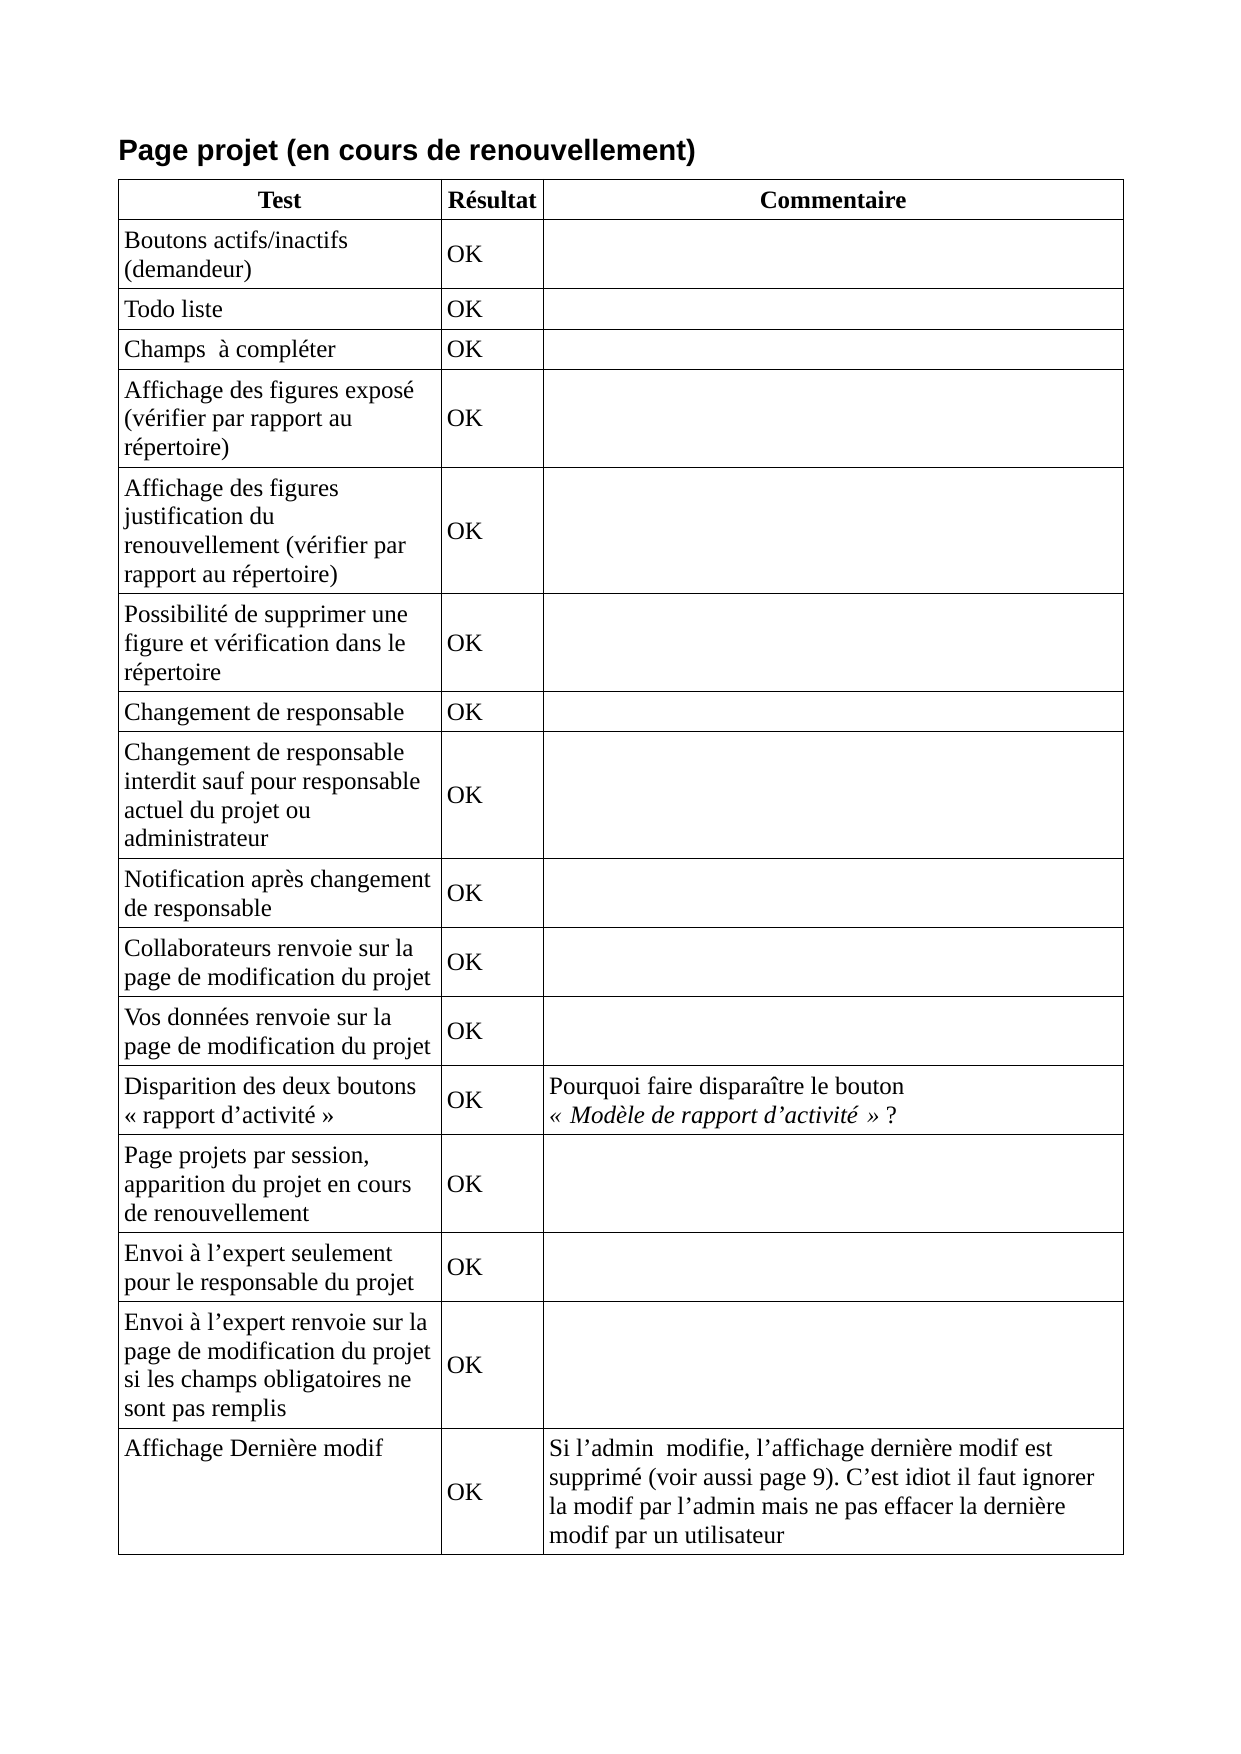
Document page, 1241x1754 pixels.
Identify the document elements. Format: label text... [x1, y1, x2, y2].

table_cell OK [442, 1233, 543, 1301]
table_cell [544, 692, 1123, 731]
table_cell [544, 1302, 1123, 1428]
table_cell Todo liste [119, 289, 441, 329]
table_cell OK [442, 692, 543, 731]
table_cell OK [442, 859, 543, 927]
table_cell [544, 594, 1123, 691]
table_cell OK [442, 330, 543, 369]
table_cell [544, 468, 1123, 593]
table_cell Affichage des figures justification du renouvellement (vérifier par rapport au répertoire) [119, 468, 441, 593]
table_cell OK [442, 928, 543, 996]
table_cell [544, 289, 1123, 329]
table_cell OK [442, 370, 543, 467]
table_cell [544, 859, 1123, 927]
table_cell Affichage Dernière modif [119, 1429, 441, 1554]
table_cell [544, 928, 1123, 996]
table_cell Page projets par session, apparition du projet en cours de renouvellement [119, 1135, 441, 1232]
table_cell OK [442, 1135, 543, 1232]
table_cell Possibilité de supprimer une figure et vérification dans le répertoire [119, 594, 441, 691]
table_cell Pourquoi faire disparaître le bouton « Modèle de rapport d’activité » ? [544, 1066, 1123, 1134]
table_cell OK [442, 1302, 543, 1428]
table_cell Envoi à l’expert seulement pour le responsable du projet [119, 1233, 441, 1301]
table_cell Changement de responsable [119, 692, 441, 731]
table_cell OK [442, 732, 543, 858]
table_cell OK [442, 1066, 543, 1134]
table_cell [544, 1233, 1123, 1301]
table_cell Boutons actifs/inactifs (demandeur) [119, 220, 441, 288]
subtitle Page projet (en cours de renouvellement) [118, 133, 1122, 166]
table_cell Collaborateurs renvoie sur la page de modification du projet [119, 928, 441, 996]
table_cell OK [442, 289, 543, 329]
table_cell Affichage des figures exposé (vérifier par rapport au répertoire) [119, 370, 441, 467]
table_cell OK [442, 997, 543, 1065]
table_header Test [119, 180, 441, 219]
table_cell OK [442, 594, 543, 691]
table_header Commentaire [544, 180, 1123, 219]
table_cell OK [442, 1429, 543, 1554]
table_cell Notification après changement de responsable [119, 859, 441, 927]
table_cell Si l’admin modifie, l’affichage dernière modif est supprimé (voir aussi page 9). C’est idiot il faut ignorer la modif par l’admin mais ne pas effacer la dernière modif par un utilisateur [544, 1429, 1123, 1554]
table_cell Vos données renvoie sur la page de modification du projet [119, 997, 441, 1065]
table_cell [544, 997, 1123, 1065]
table_cell OK [442, 220, 543, 288]
table_cell OK [442, 468, 543, 593]
table_cell [544, 732, 1123, 858]
table_cell Disparition des deux boutons « rapport d’activité » [119, 1066, 441, 1134]
table_cell Champs à compléter [119, 330, 441, 369]
table_cell [544, 330, 1123, 369]
table_cell [544, 370, 1123, 467]
table_header Résultat [442, 180, 543, 219]
table_cell Changement de responsable interdit sauf pour responsable actuel du projet ou administrateur [119, 732, 441, 858]
table_cell Envoi à l’expert renvoie sur la page de modification du projet si les champs obligatoires ne sont pas remplis [119, 1302, 441, 1428]
table_cell [544, 220, 1123, 288]
table_cell [544, 1135, 1123, 1232]
